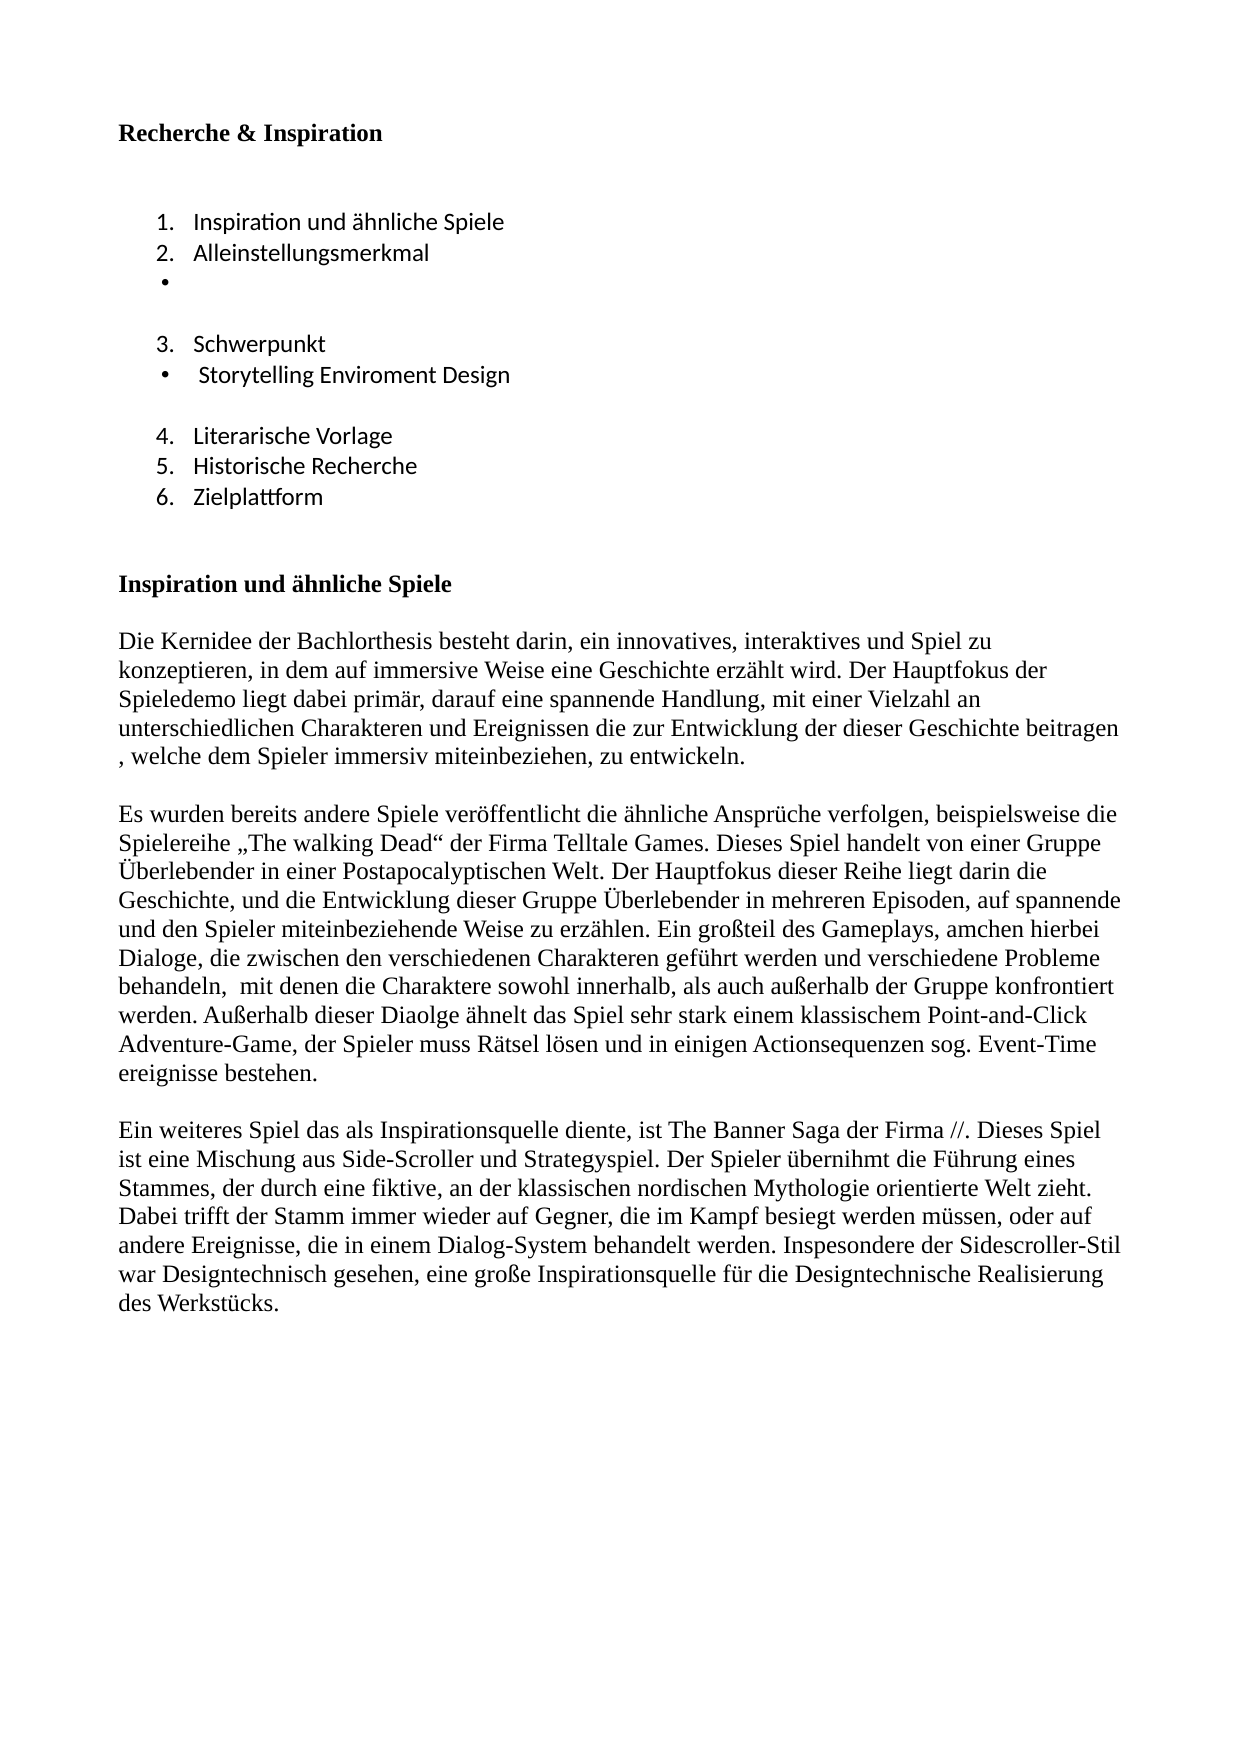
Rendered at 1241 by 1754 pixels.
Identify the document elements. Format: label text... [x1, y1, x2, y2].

text Die Kernidee der Bachlorthesis besteht darin, ein innovatives, interaktives und Spiel zu konzeptieren, in dem auf immersive Weise eine Geschichte erzählt wird. Der Hauptfokus der Spieledemo liegt dabei primär, darauf eine spannende Handlung, mit einer Vielzahl an unterschiedlichen Charakteren und Ereignissen die zur Entwicklung der dieser Geschichte beitragen , welche dem Spieler immersiv miteinbeziehen, zu entwickeln. [118, 626, 1122, 770]
list Inspiration und ähnliche Spiele [156, 206, 1122, 237]
text Recherche & Inspiration [118, 118, 1122, 147]
list Zielplattform [156, 481, 1122, 511]
text Ein weiteres Spiel das als Inspirationsquelle diente, ist The Banner Saga der Firma //. Dieses Spiel ist eine Mischung aus Side-Scroller und Strategyspiel. Der Spieler übernihmt die Führung eines Stammes, der durch eine fiktive, an der klassischen nordischen Mythologie orientierte Welt zieht. Dabei trifft der Stamm immer wieder auf Gegner, die im Kampf besiegt werden müssen, oder auf andere Ereignisse, die in einem Dialog-System behandelt werden. Inspesondere der Sidescroller-Stil war Designtechnisch gesehen, eine große Inspirationsquelle für die Designtechnische Realisierung des Werkstücks. [118, 1115, 1122, 1316]
list Literarische Vorlage [156, 420, 1122, 450]
list Historische Recherche [156, 450, 1122, 481]
list Storytelling Enviroment Design [161, 359, 1122, 389]
text Es wurden bereits andere Spiele veröffentlicht die ähnliche Ansprüche verfolgen, beispielsweise die Spielereihe „The walking Dead“ der Firma Telltale Games. Dieses Spiel handelt von einer Gruppe Überlebender in einer Postapocalyptischen Welt. Der Hauptfokus dieser Reihe liegt darin die Geschichte, und die Entwicklung dieser Gruppe Überlebender in mehreren Episoden, auf spannende und den Spieler miteinbeziehende Weise zu erzählen. Ein großteil des Gameplays, amchen hierbei Dialoge, die zwischen den verschiedenen Charakteren geführt werden und verschiedene Probleme behandeln, mit denen die Charaktere sowohl innerhalb, als auch außerhalb der Gruppe konfrontiert werden. Außerhalb dieser Diaolge ähnelt das Spiel sehr stark einem klassischem Point-and-Click Adventure-Game, der Spieler muss Rätsel lösen und in einigen Actionsequenzen sog. Event-Time ereignisse bestehen. [118, 799, 1122, 1086]
list Alleinstellungsmerkmal [156, 237, 1122, 267]
text Inspiration und ähnliche Spiele [118, 569, 1122, 598]
list Schwerpunkt [156, 328, 1122, 359]
